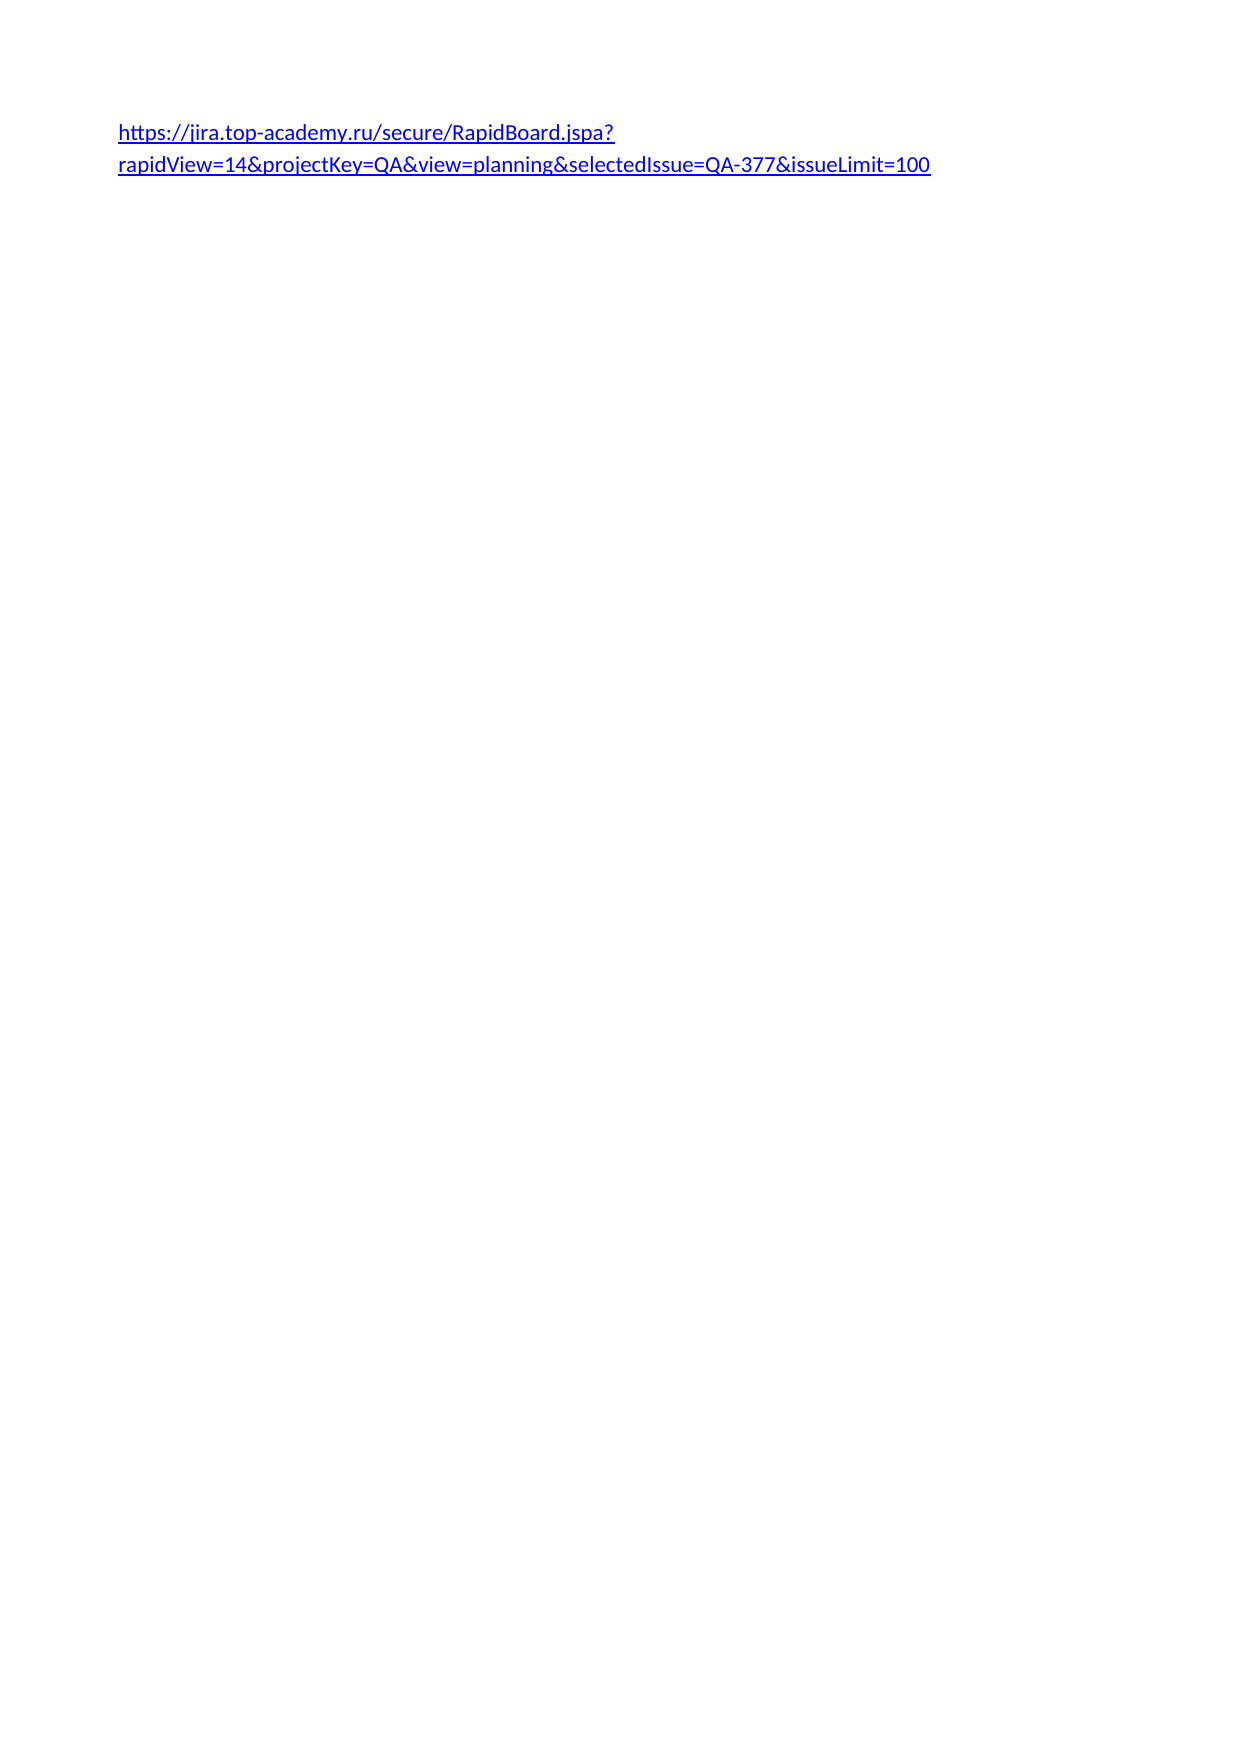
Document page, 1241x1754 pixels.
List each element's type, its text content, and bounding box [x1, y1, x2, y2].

text https://jira.top-academy.ru/secure/RapidBoard.jspa?rapidView=14&projectKey=QA&view=planning&selectedIssue=QA-377&issueLimit=100 [118, 118, 1122, 178]
